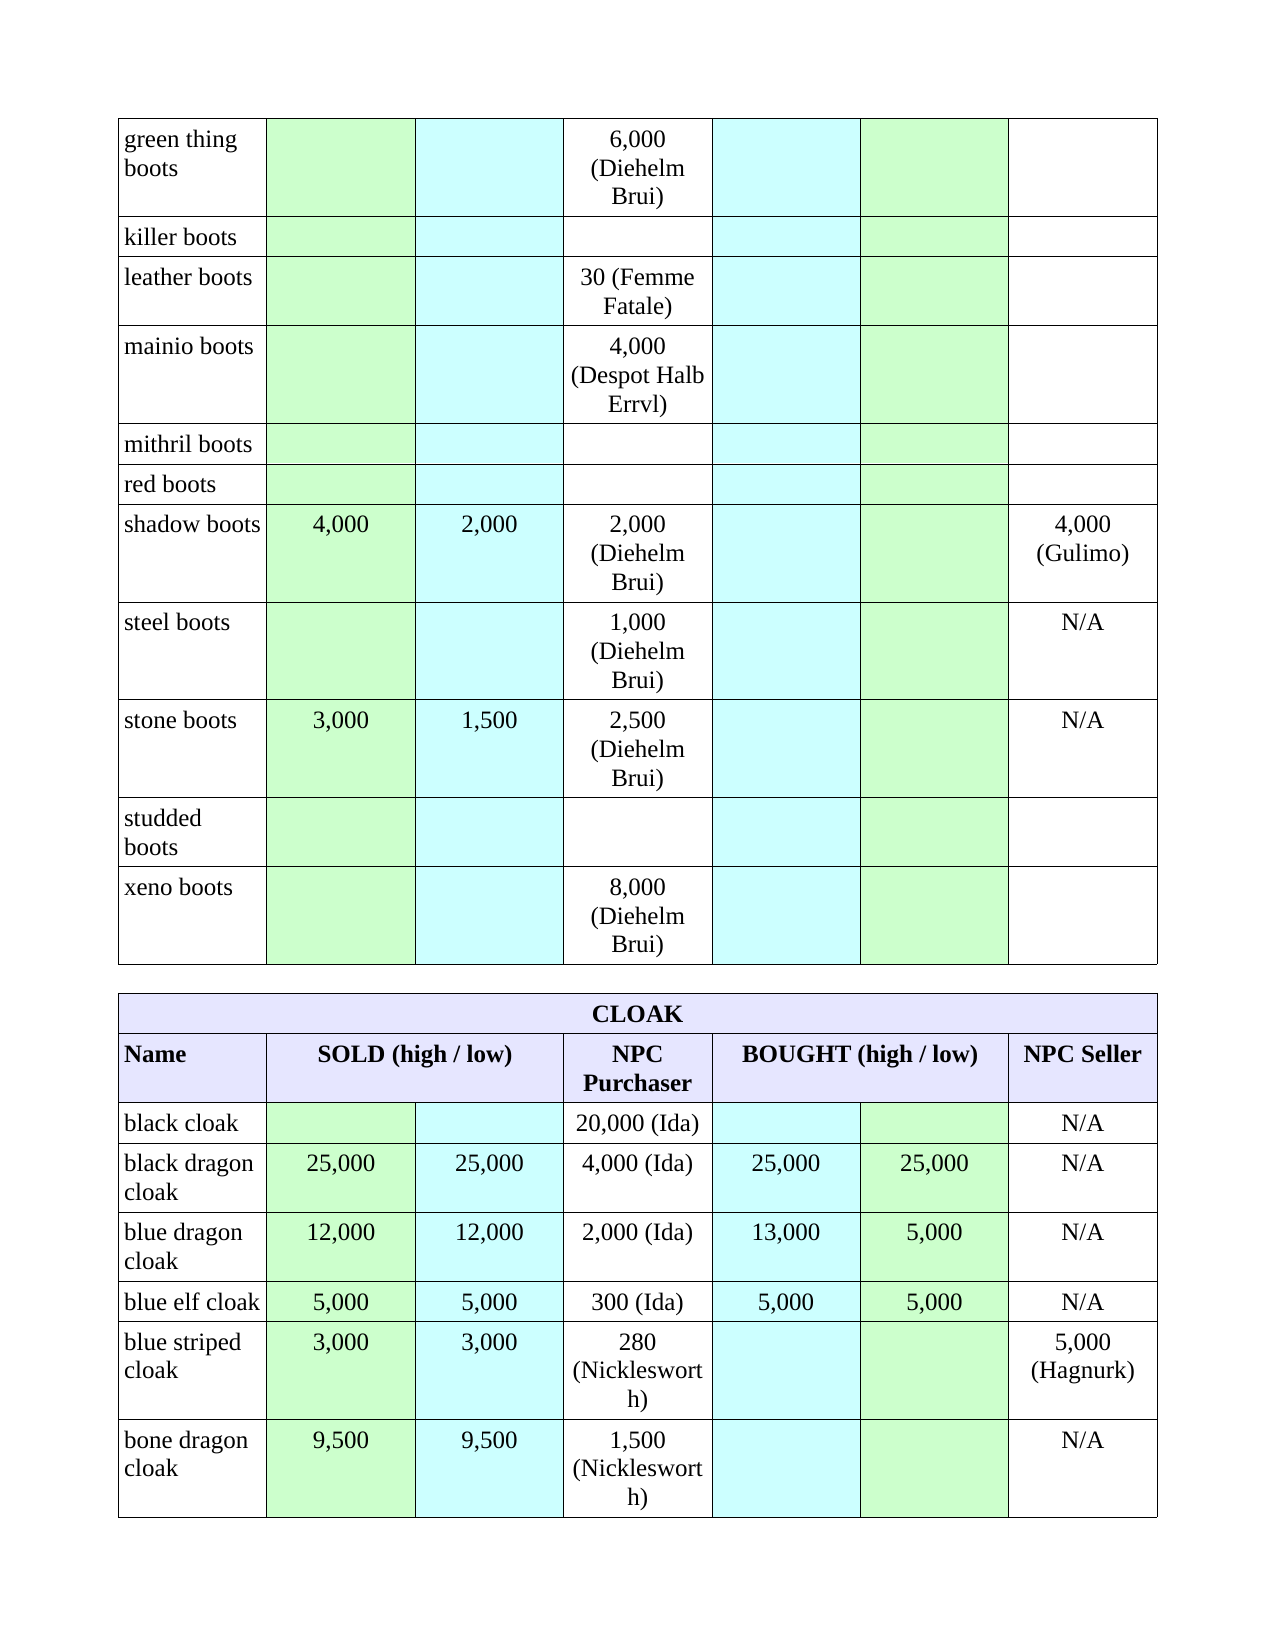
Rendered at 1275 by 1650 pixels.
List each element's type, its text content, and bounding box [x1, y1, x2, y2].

table_cell N/A [1009, 603, 1157, 699]
table_cell 12,000 [416, 1213, 563, 1281]
table_cell [713, 603, 860, 699]
table_cell blue elf cloak [119, 1282, 266, 1321]
table_cell 5,000 (Hagnurk) [1009, 1322, 1157, 1419]
table_cell [713, 119, 860, 216]
table_cell steel boots [119, 603, 266, 699]
table_cell 2,500 (Diehelm Brui) [564, 700, 712, 797]
table_cell [861, 1103, 1008, 1143]
table_cell [267, 867, 415, 964]
table_cell 1,000 (Diehelm Brui) [564, 603, 712, 699]
table_cell [713, 700, 860, 797]
table_cell red boots [119, 465, 266, 504]
table_cell [267, 465, 415, 504]
table_cell 9,500 [416, 1420, 563, 1517]
table_cell [861, 119, 1008, 216]
table_cell N/A [1009, 700, 1157, 797]
table_cell 5,000 [267, 1282, 415, 1321]
table_cell [416, 867, 563, 964]
table_cell 30 (Femme Fatale) [564, 257, 712, 325]
table_cell NPC Seller [1009, 1034, 1157, 1102]
table_cell [1009, 424, 1157, 463]
table_cell 4,000 (Despot Halb Errvl) [564, 326, 712, 423]
table_cell [861, 465, 1008, 504]
table_cell blue striped cloak [119, 1322, 266, 1419]
table_cell [713, 1103, 860, 1143]
table_cell xeno boots [119, 867, 266, 964]
table_cell [1009, 119, 1157, 216]
table_cell 4,000 [267, 505, 415, 602]
table_cell 280 (Nicklesworth) [564, 1322, 712, 1419]
table_cell [564, 798, 712, 866]
table_cell [416, 257, 563, 325]
table_cell 12,000 [267, 1213, 415, 1281]
table_cell SOLD (high / low) [267, 1034, 563, 1102]
table_cell [1009, 326, 1157, 423]
table_cell [416, 326, 563, 423]
table_cell N/A [1009, 1144, 1157, 1212]
table_cell [713, 505, 860, 602]
table_cell shadow boots [119, 505, 266, 602]
table_cell [861, 257, 1008, 325]
table_cell 20,000 (Ida) [564, 1103, 712, 1143]
table_cell 2,000 (Diehelm Brui) [564, 505, 712, 602]
table_cell [267, 424, 415, 463]
table_cell [267, 257, 415, 325]
table_cell [713, 1420, 860, 1517]
table_cell [861, 700, 1008, 797]
table_cell [267, 1103, 415, 1143]
table_cell N/A [1009, 1282, 1157, 1321]
table_cell [861, 1322, 1008, 1419]
table_cell 2,000 (Ida) [564, 1213, 712, 1281]
table_cell 25,000 [416, 1144, 563, 1212]
table_cell [713, 424, 860, 463]
table_cell mithril boots [119, 424, 266, 463]
table_cell [713, 798, 860, 866]
table_cell [416, 424, 563, 463]
table_cell [861, 505, 1008, 602]
table_cell [1009, 798, 1157, 866]
table_cell 300 (Ida) [564, 1282, 712, 1321]
table_cell [267, 326, 415, 423]
table_cell [416, 1103, 563, 1143]
table_cell 13,000 [713, 1213, 860, 1281]
table_cell black dragon cloak [119, 1144, 266, 1212]
table_cell 5,000 [861, 1282, 1008, 1321]
table_cell 25,000 [267, 1144, 415, 1212]
table_cell N/A [1009, 1103, 1157, 1143]
table_cell [416, 603, 563, 699]
table_cell [1009, 465, 1157, 504]
table_cell [713, 326, 860, 423]
table_cell [713, 465, 860, 504]
table_cell N/A [1009, 1213, 1157, 1281]
table_cell [713, 867, 860, 964]
table_cell studded boots [119, 798, 266, 866]
table_cell stone boots [119, 700, 266, 797]
table_cell 3,000 [267, 1322, 415, 1419]
table_cell N/A [1009, 1420, 1157, 1517]
table_cell black cloak [119, 1103, 266, 1143]
table_cell 2,000 [416, 505, 563, 602]
table_cell 4,000 (Ida) [564, 1144, 712, 1212]
table_cell 5,000 [713, 1282, 860, 1321]
table_cell NPC Purchaser [564, 1034, 712, 1102]
table_cell leather boots [119, 257, 266, 325]
table_cell [564, 465, 712, 504]
table_header CLOAK [119, 994, 1157, 1033]
table_cell [713, 217, 860, 256]
table_cell [861, 1420, 1008, 1517]
table_cell 3,000 [416, 1322, 563, 1419]
table_cell 25,000 [861, 1144, 1008, 1212]
table_cell Name [119, 1034, 266, 1102]
table_cell [713, 257, 860, 325]
table_cell 1,500 (Nicklesworth) [564, 1420, 712, 1517]
table_cell 1,500 [416, 700, 563, 797]
table_cell mainio boots [119, 326, 266, 423]
table_cell 3,000 [267, 700, 415, 797]
table_cell [861, 326, 1008, 423]
table_cell blue dragon cloak [119, 1213, 266, 1281]
table_cell [713, 1322, 860, 1419]
table_cell 6,000 (Diehelm Brui) [564, 119, 712, 216]
table_cell [564, 424, 712, 463]
table_cell bone dragon cloak [119, 1420, 266, 1517]
table_cell [267, 603, 415, 699]
table_cell [416, 217, 563, 256]
table_cell [267, 217, 415, 256]
table_cell [416, 465, 563, 504]
table_cell 8,000 (Diehelm Brui) [564, 867, 712, 964]
table_cell [1009, 217, 1157, 256]
table_cell [1009, 867, 1157, 964]
table_cell [564, 217, 712, 256]
table_cell [416, 798, 563, 866]
table_cell [1009, 257, 1157, 325]
table_cell 9,500 [267, 1420, 415, 1517]
table_cell [861, 603, 1008, 699]
table_cell 25,000 [713, 1144, 860, 1212]
table_cell killer boots [119, 217, 266, 256]
table_cell [267, 119, 415, 216]
table_cell [416, 119, 563, 216]
table_cell [861, 798, 1008, 866]
table_cell green thing boots [119, 119, 266, 216]
table_cell [861, 424, 1008, 463]
table_cell [267, 798, 415, 866]
table_cell [861, 217, 1008, 256]
table_cell 5,000 [416, 1282, 563, 1321]
table_cell [861, 867, 1008, 964]
table_cell 5,000 [861, 1213, 1008, 1281]
table_cell BOUGHT (high / low) [713, 1034, 1008, 1102]
table_cell 4,000 (Gulimo) [1009, 505, 1157, 602]
